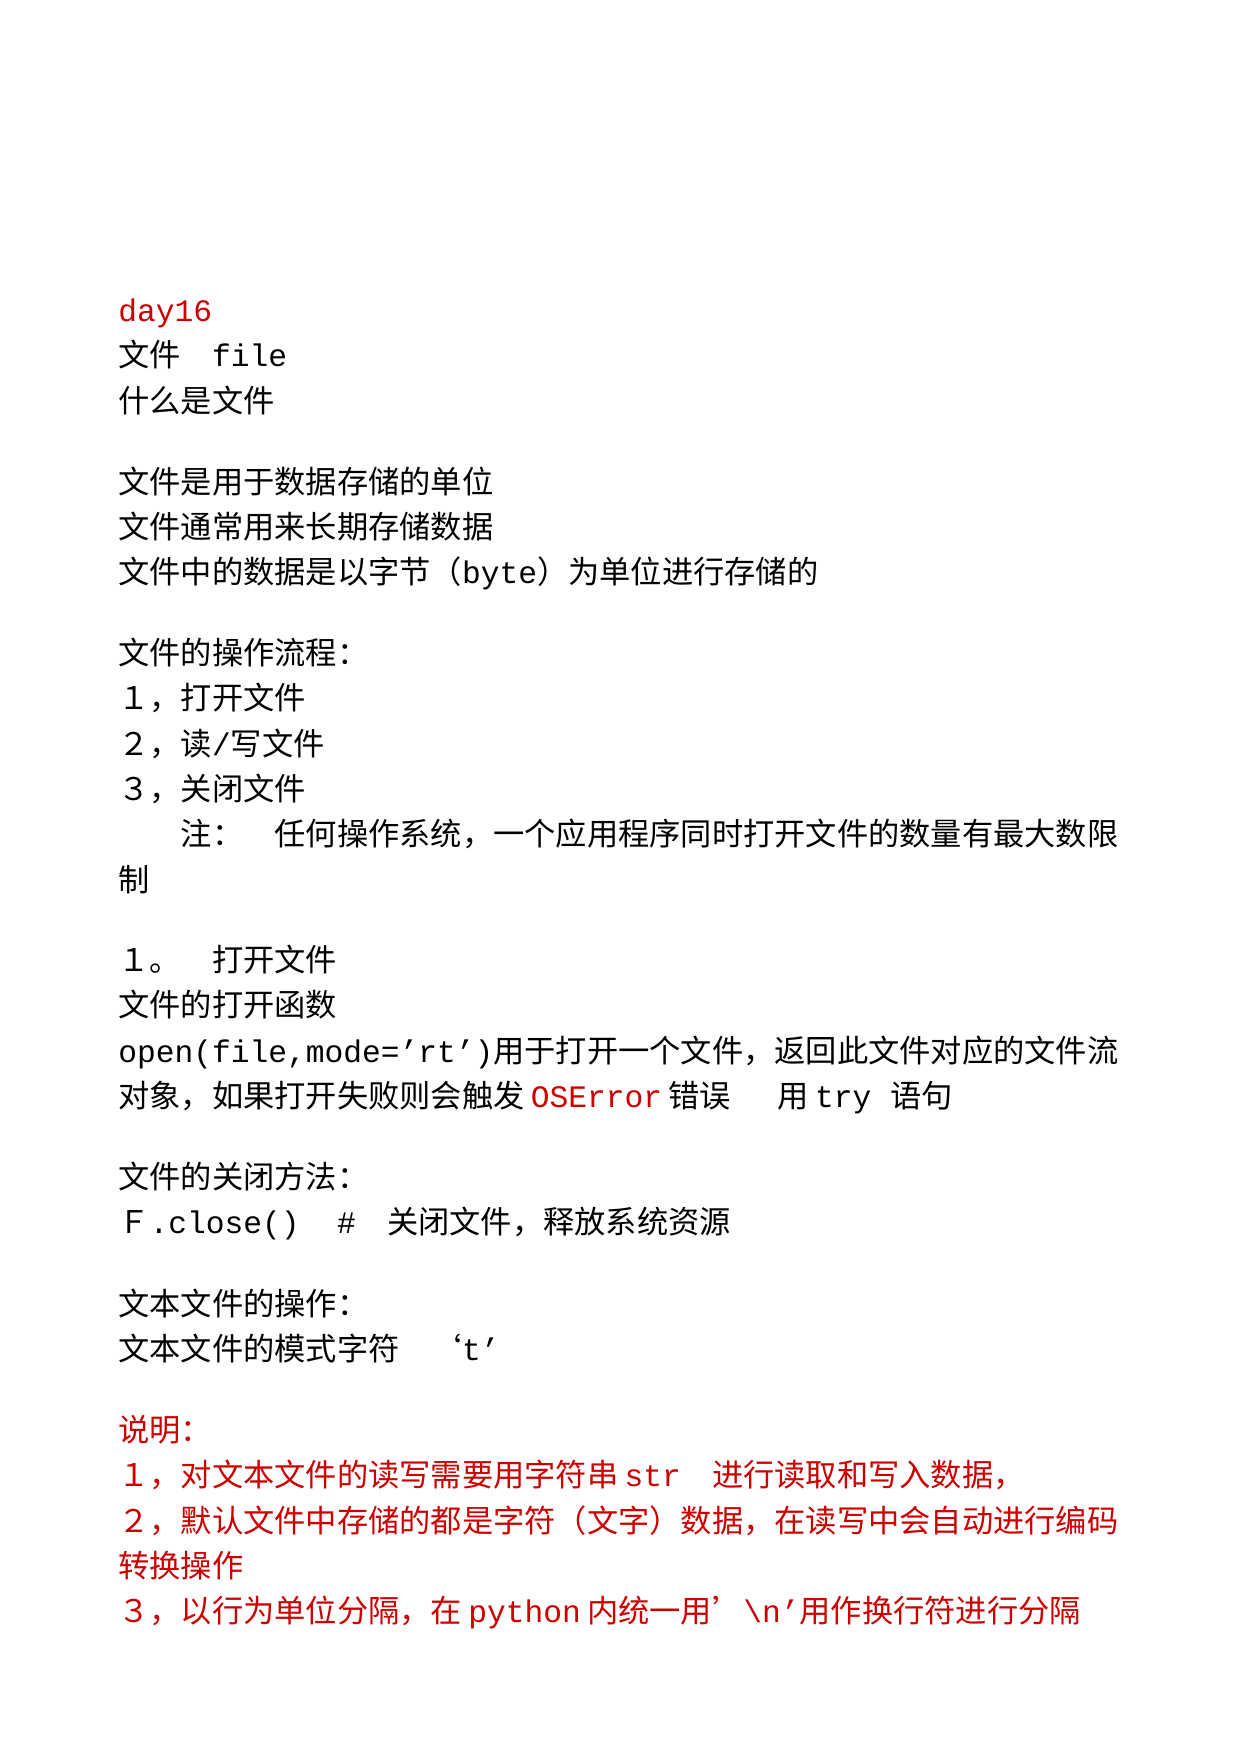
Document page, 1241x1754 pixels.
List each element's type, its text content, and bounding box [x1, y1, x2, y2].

text 文件是用于数据存储的单位 [118, 457, 1122, 502]
text ３，以行为单位分隔，在python内统一用’\n’用作换行符进行分隔 [118, 1586, 1122, 1632]
text 什么是文件 [118, 376, 1122, 421]
text 文本文件的模式字符 ‘t’ [118, 1324, 1122, 1369]
text 文件中的数据是以字节（byte）为单位进行存储的 [118, 547, 1122, 593]
text open(file,mode=’rt’)用于打开一个文件，返回此文件对应的文件流对象，如果打开失败则会触发OSError错误 用try 语句 [118, 1026, 1122, 1117]
text 文件的打开函数 [118, 981, 1122, 1026]
text 注： 任何操作系统，一个应用程序同时打开文件的数量有最大数限制 [118, 809, 1122, 900]
text １。 打开文件 [118, 935, 1122, 981]
text 文件的关闭方法： [118, 1152, 1122, 1198]
text 文件的操作流程： [118, 628, 1122, 673]
text 文件通常用来长期存储数据 [118, 502, 1122, 547]
text 文件 file [118, 331, 1122, 376]
text ２，默认文件中存储的都是字符（文字）数据，在读写中会自动进行编码 转换操作 [118, 1496, 1122, 1586]
text １，对文本文件的读写需要用字符串str 进行读取和写入数据， [118, 1450, 1122, 1496]
text day16 [118, 295, 1122, 331]
text 说明： [118, 1405, 1122, 1450]
text 文本文件的操作： [118, 1279, 1122, 1324]
text ３，关闭文件 [118, 764, 1122, 809]
text Ｆ.close() # 关闭文件，释放系统资源 [118, 1198, 1122, 1243]
text １，打开文件 [118, 673, 1122, 719]
text ２，读/写文件 [118, 719, 1122, 764]
